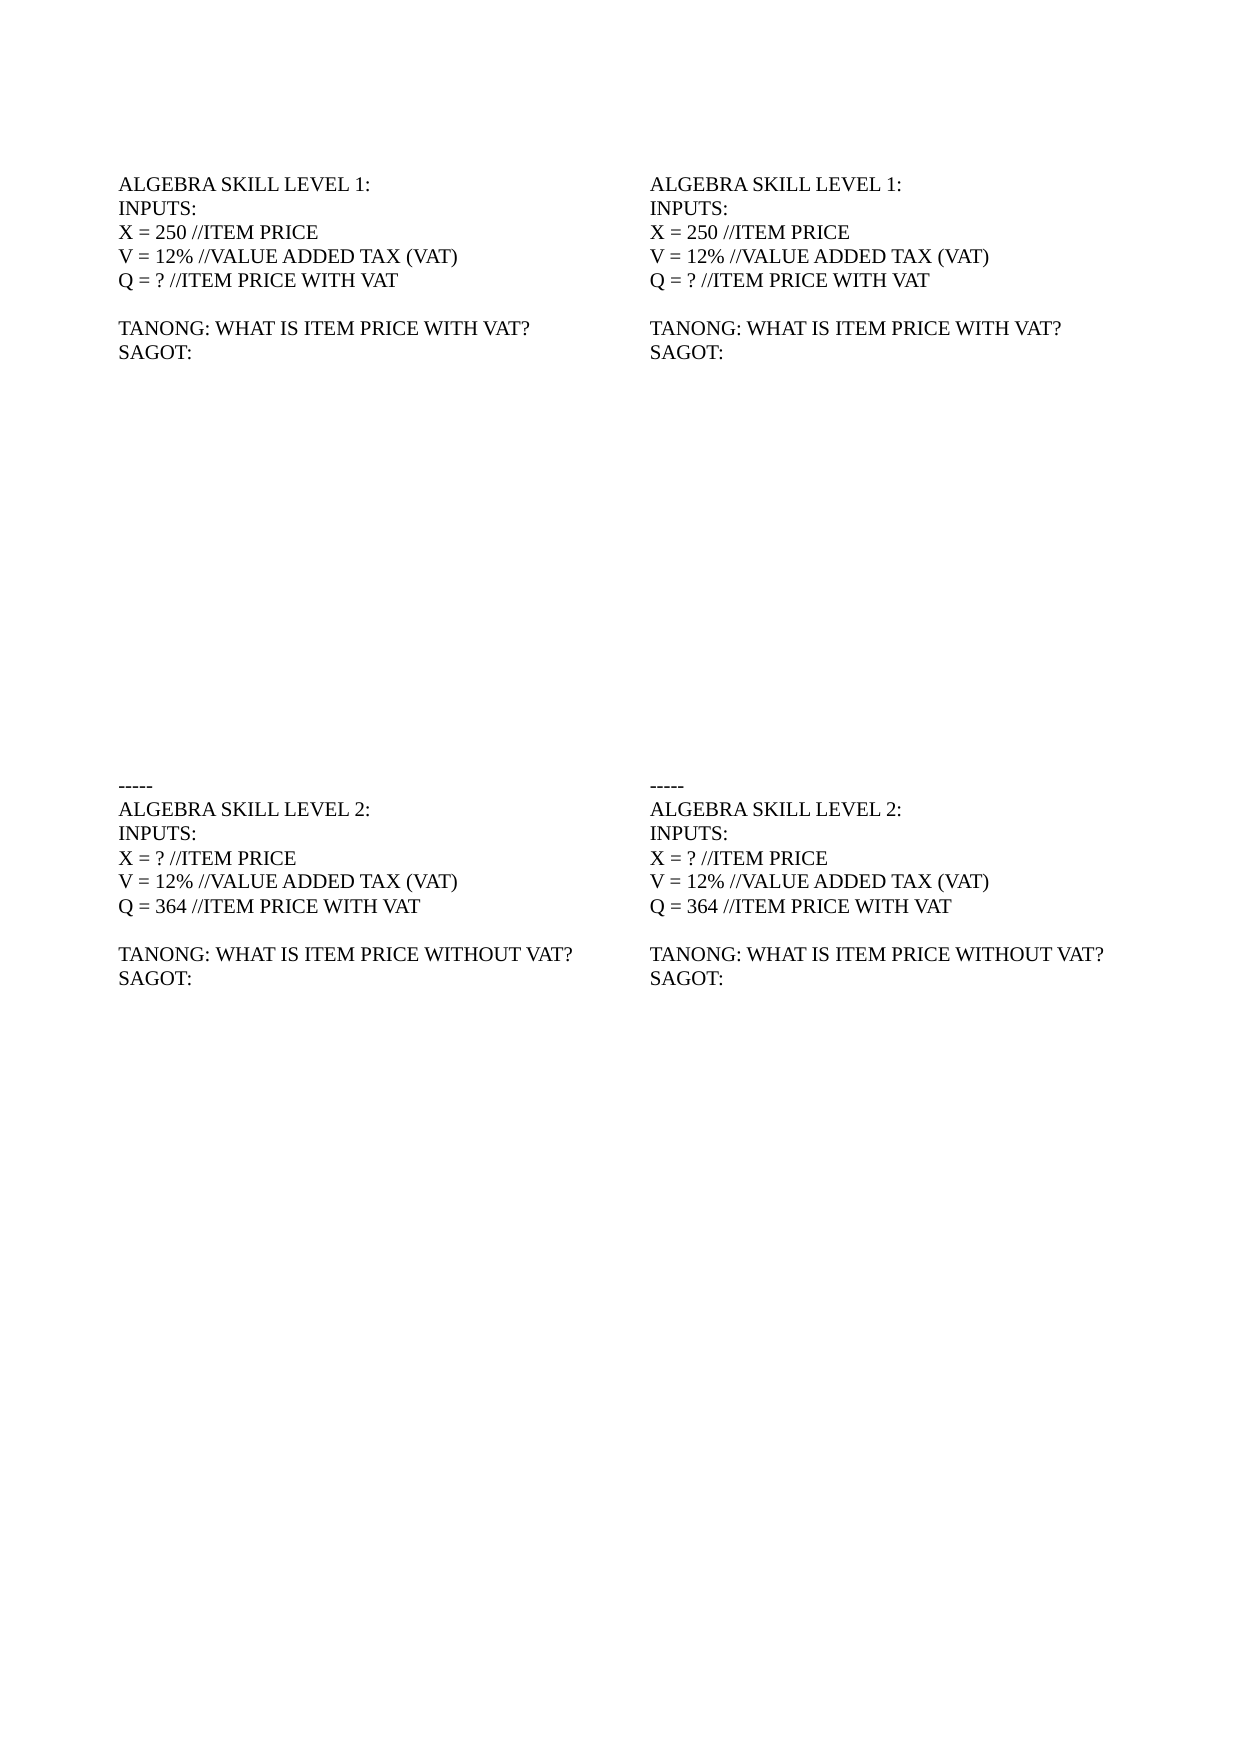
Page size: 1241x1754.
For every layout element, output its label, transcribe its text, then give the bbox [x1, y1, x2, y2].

text V = 12% //VALUE ADDED TAX (VAT) [118, 244, 620, 268]
text Q = ? //ITEM PRICE WITH VAT [118, 268, 620, 292]
text TANONG: WHAT IS ITEM PRICE WITHOUT VAT? [649, 942, 1122, 966]
text INPUTS: [649, 821, 1122, 845]
text ALGEBRA SKILL LEVEL 1: [118, 172, 620, 196]
text SAGOT: [649, 340, 1122, 364]
text SAGOT: [649, 966, 1122, 990]
text X = 250 //ITEM PRICE [118, 220, 620, 244]
text V = 12% //VALUE ADDED TAX (VAT) [118, 869, 620, 893]
text V = 12% //VALUE ADDED TAX (VAT) [649, 244, 1122, 268]
text Q = 364 //ITEM PRICE WITH VAT [118, 893, 620, 918]
text SAGOT: [118, 966, 620, 990]
text ----- [649, 773, 1122, 797]
text X = ? //ITEM PRICE [118, 845, 620, 869]
text ALGEBRA SKILL LEVEL 2: [118, 797, 620, 821]
text ALGEBRA SKILL LEVEL 1: [649, 172, 1122, 196]
text INPUTS: [118, 196, 620, 220]
text X = 250 //ITEM PRICE [649, 220, 1122, 244]
text INPUTS: [649, 196, 1122, 220]
text SAGOT: [118, 340, 620, 364]
text INPUTS: [118, 821, 620, 845]
text V = 12% //VALUE ADDED TAX (VAT) [649, 869, 1122, 893]
text X = ? //ITEM PRICE [649, 845, 1122, 869]
text Q = 364 //ITEM PRICE WITH VAT [649, 893, 1122, 918]
text Q = ? //ITEM PRICE WITH VAT [649, 268, 1122, 292]
text TANONG: WHAT IS ITEM PRICE WITH VAT? [118, 316, 620, 340]
text TANONG: WHAT IS ITEM PRICE WITHOUT VAT? [118, 942, 620, 966]
text TANONG: WHAT IS ITEM PRICE WITH VAT? [649, 316, 1122, 340]
text ----- [118, 773, 620, 797]
text ALGEBRA SKILL LEVEL 2: [649, 797, 1122, 821]
